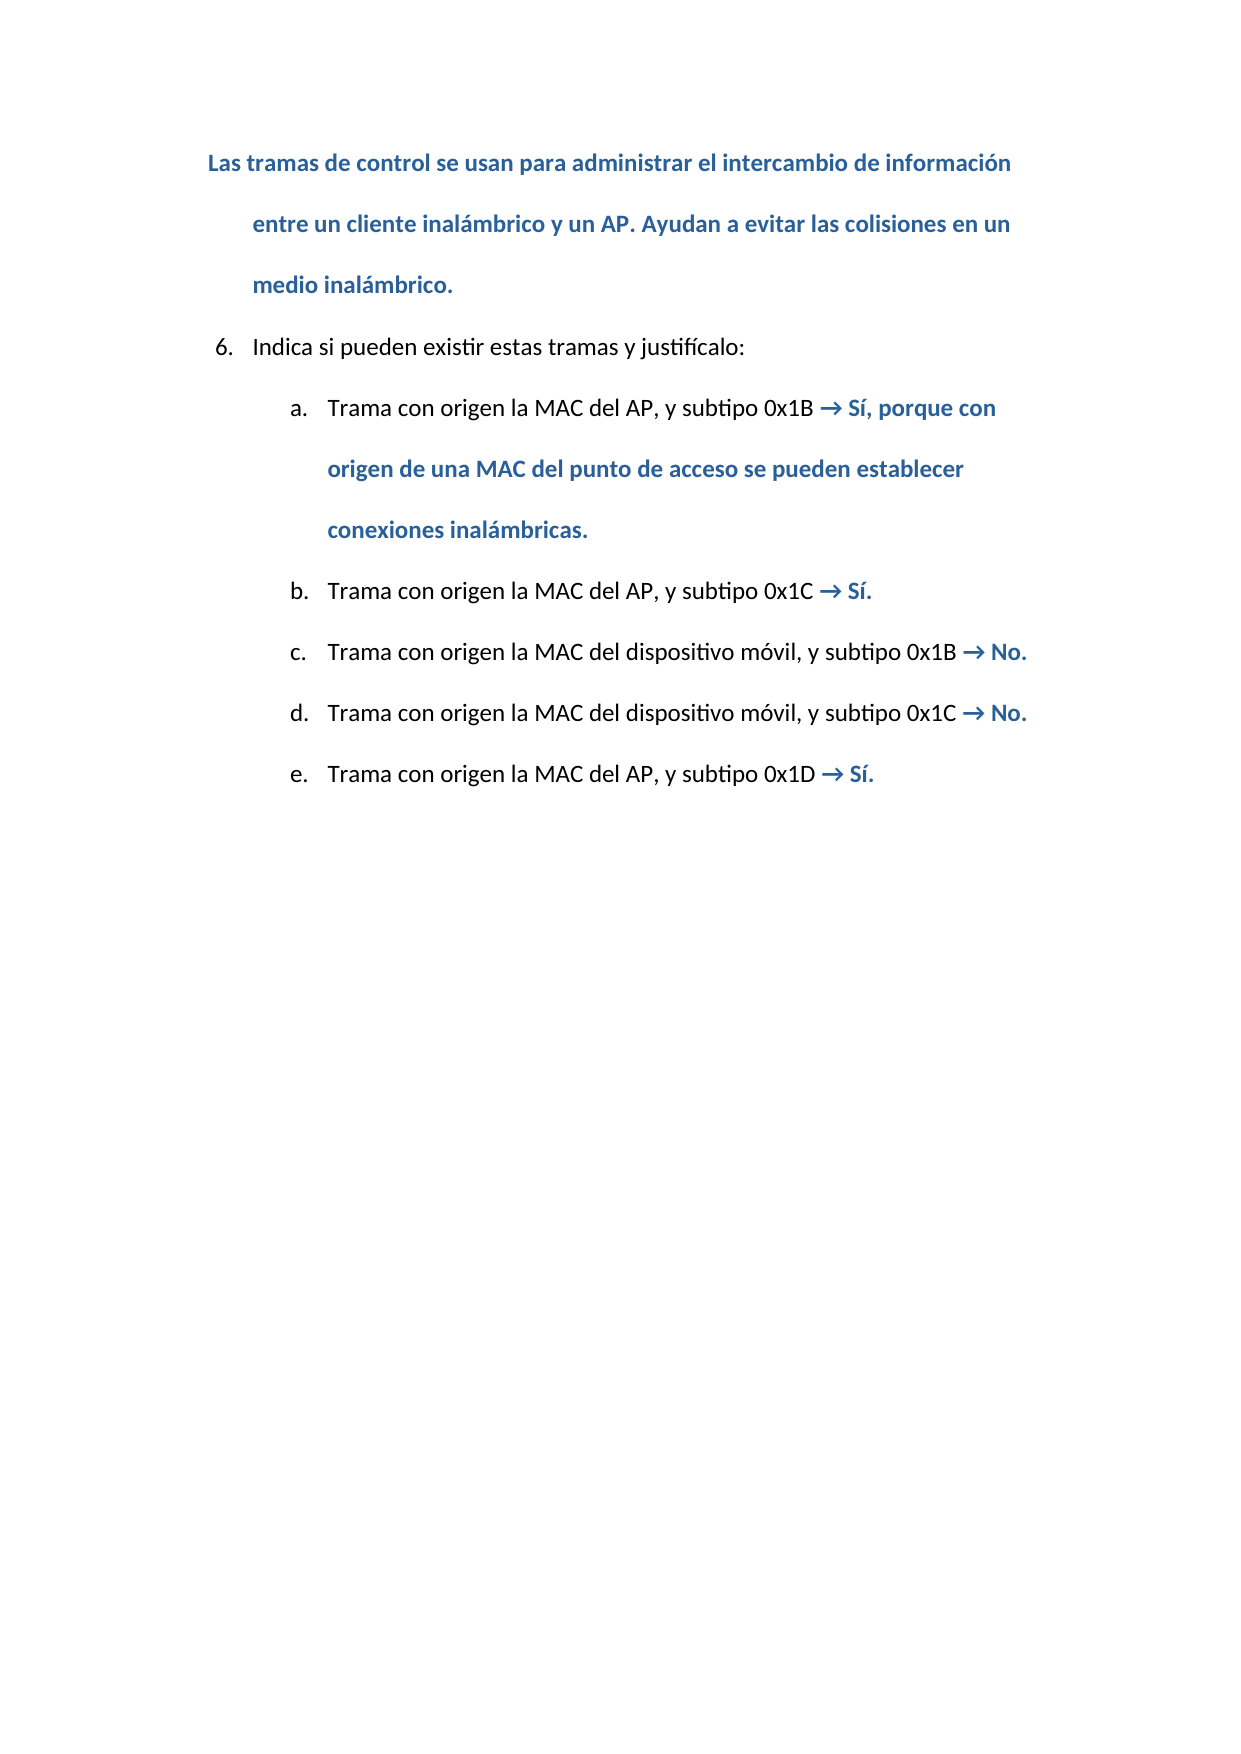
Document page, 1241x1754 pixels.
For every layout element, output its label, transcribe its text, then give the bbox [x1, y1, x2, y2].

list Indica si pueden existir estas tramas y justifícalo: [215, 331, 1063, 361]
list Trama con origen la MAC del AP, y subtipo 0x1C → Sí. [290, 575, 1063, 605]
list Trama con origen la MAC del dispositivo móvil, y subtipo 0x1B → No. [290, 636, 1063, 666]
list Las tramas de control se usan para administrar el intercambio de información entre un cliente inalámbrico y un AP. Ayudan a evitar las colisiones en un medio inalámbrico. [208, 148, 1063, 300]
list Trama con origen la MAC del dispositivo móvil, y subtipo 0x1C → No. [290, 697, 1063, 727]
list Trama con origen la MAC del AP, y subtipo 0x1D → Sí. [290, 758, 1063, 788]
list Trama con origen la MAC del AP, y subtipo 0x1B → Sí, porque con origen de una MAC del punto de acceso se pueden establecer conexiones inalámbricas. [290, 392, 1063, 544]
